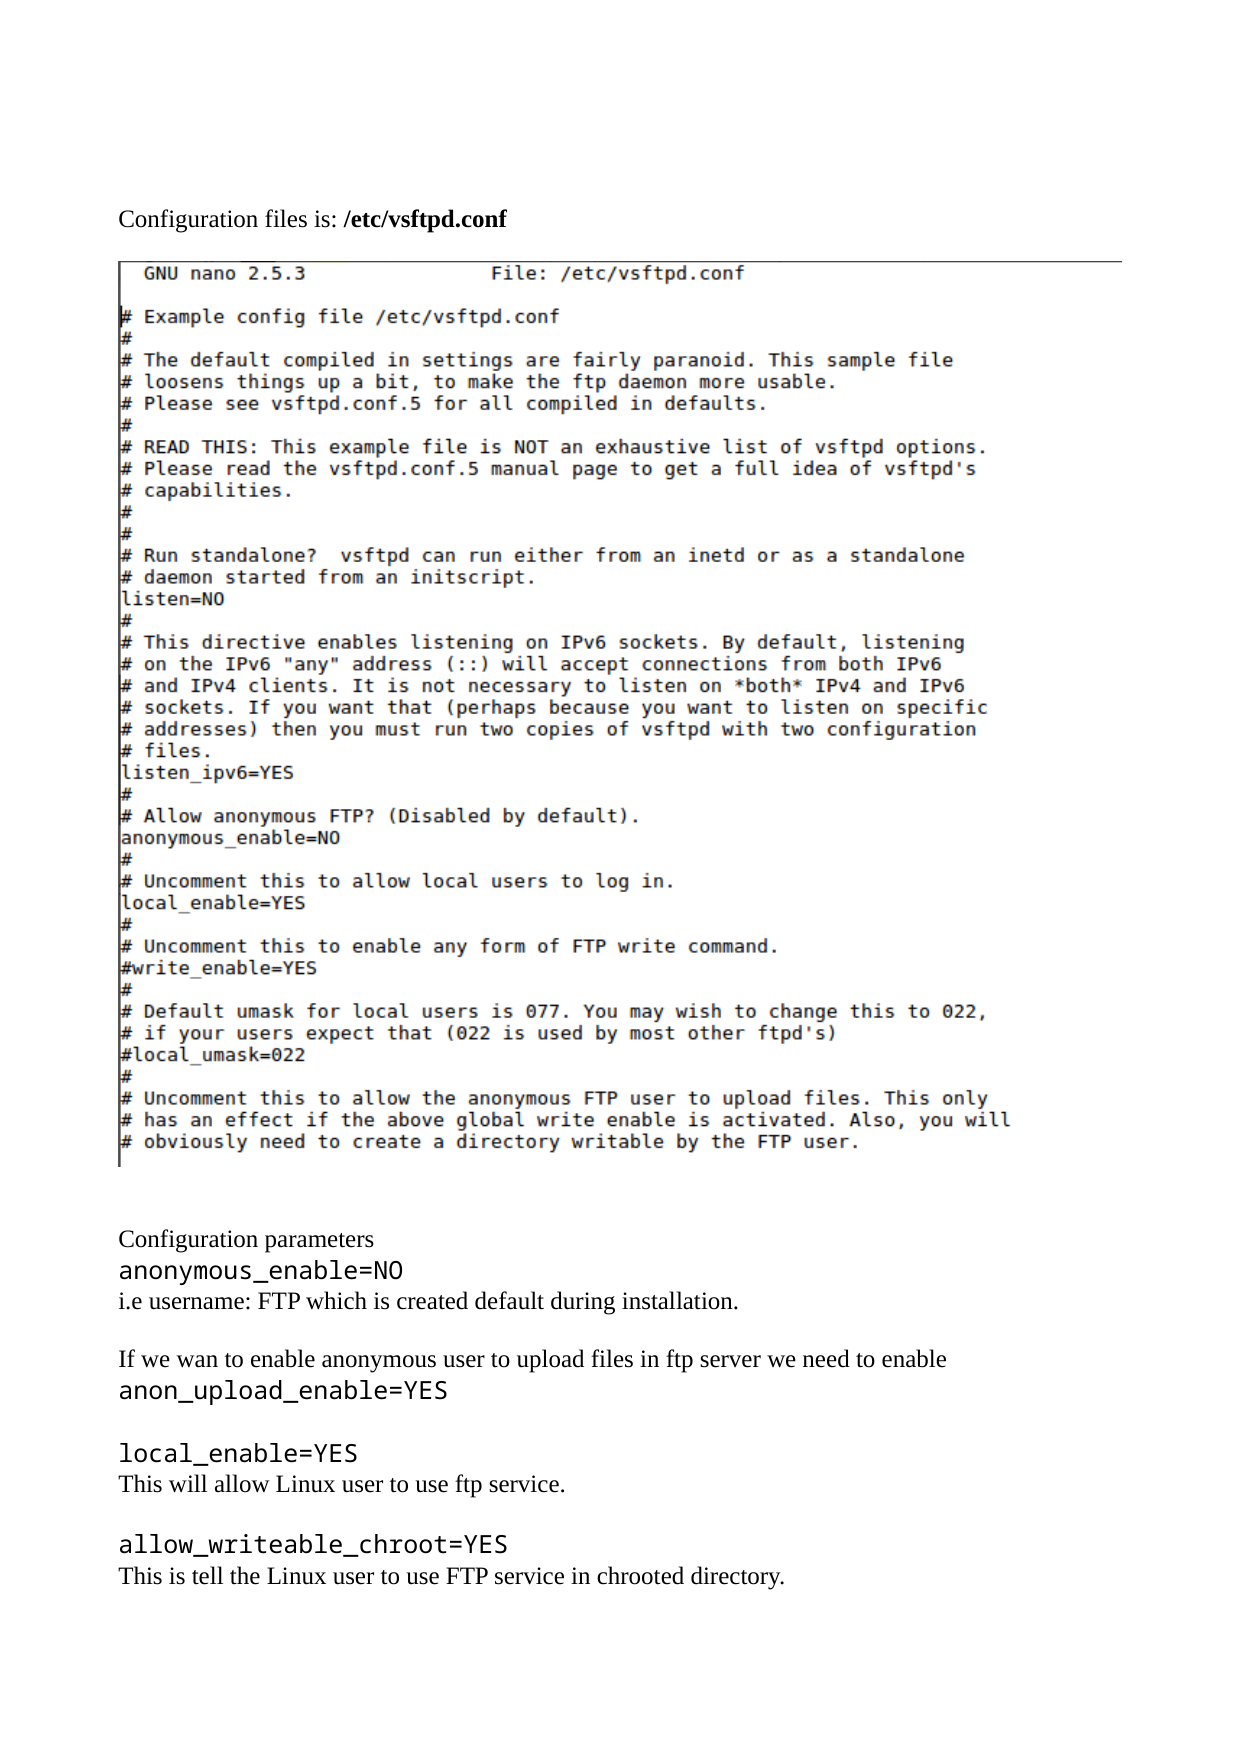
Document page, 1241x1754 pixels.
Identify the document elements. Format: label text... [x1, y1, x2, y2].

list This is tell the Linux user to use FTP service in chrooted directory. [118, 1561, 1122, 1590]
list local_enable=YES [118, 1436, 1122, 1469]
list anonymous_enable=NO [118, 1252, 1122, 1286]
list This will allow Linux user to use ftp service. [118, 1469, 1122, 1498]
list allow_writeable_chroot=YES [118, 1527, 1122, 1561]
picture [118, 261, 1123, 1167]
list Configuration parameters [118, 1224, 1122, 1252]
list If we wan to enable anonymous user to upload files in ftp server we need to enable [118, 1344, 1122, 1373]
list i.e username: FTP which is created default during installation. [118, 1286, 1122, 1315]
list anon_upload_enable=YES [118, 1373, 1122, 1407]
list Configuration files is: /etc/vsftpd.conf [118, 204, 1122, 233]
